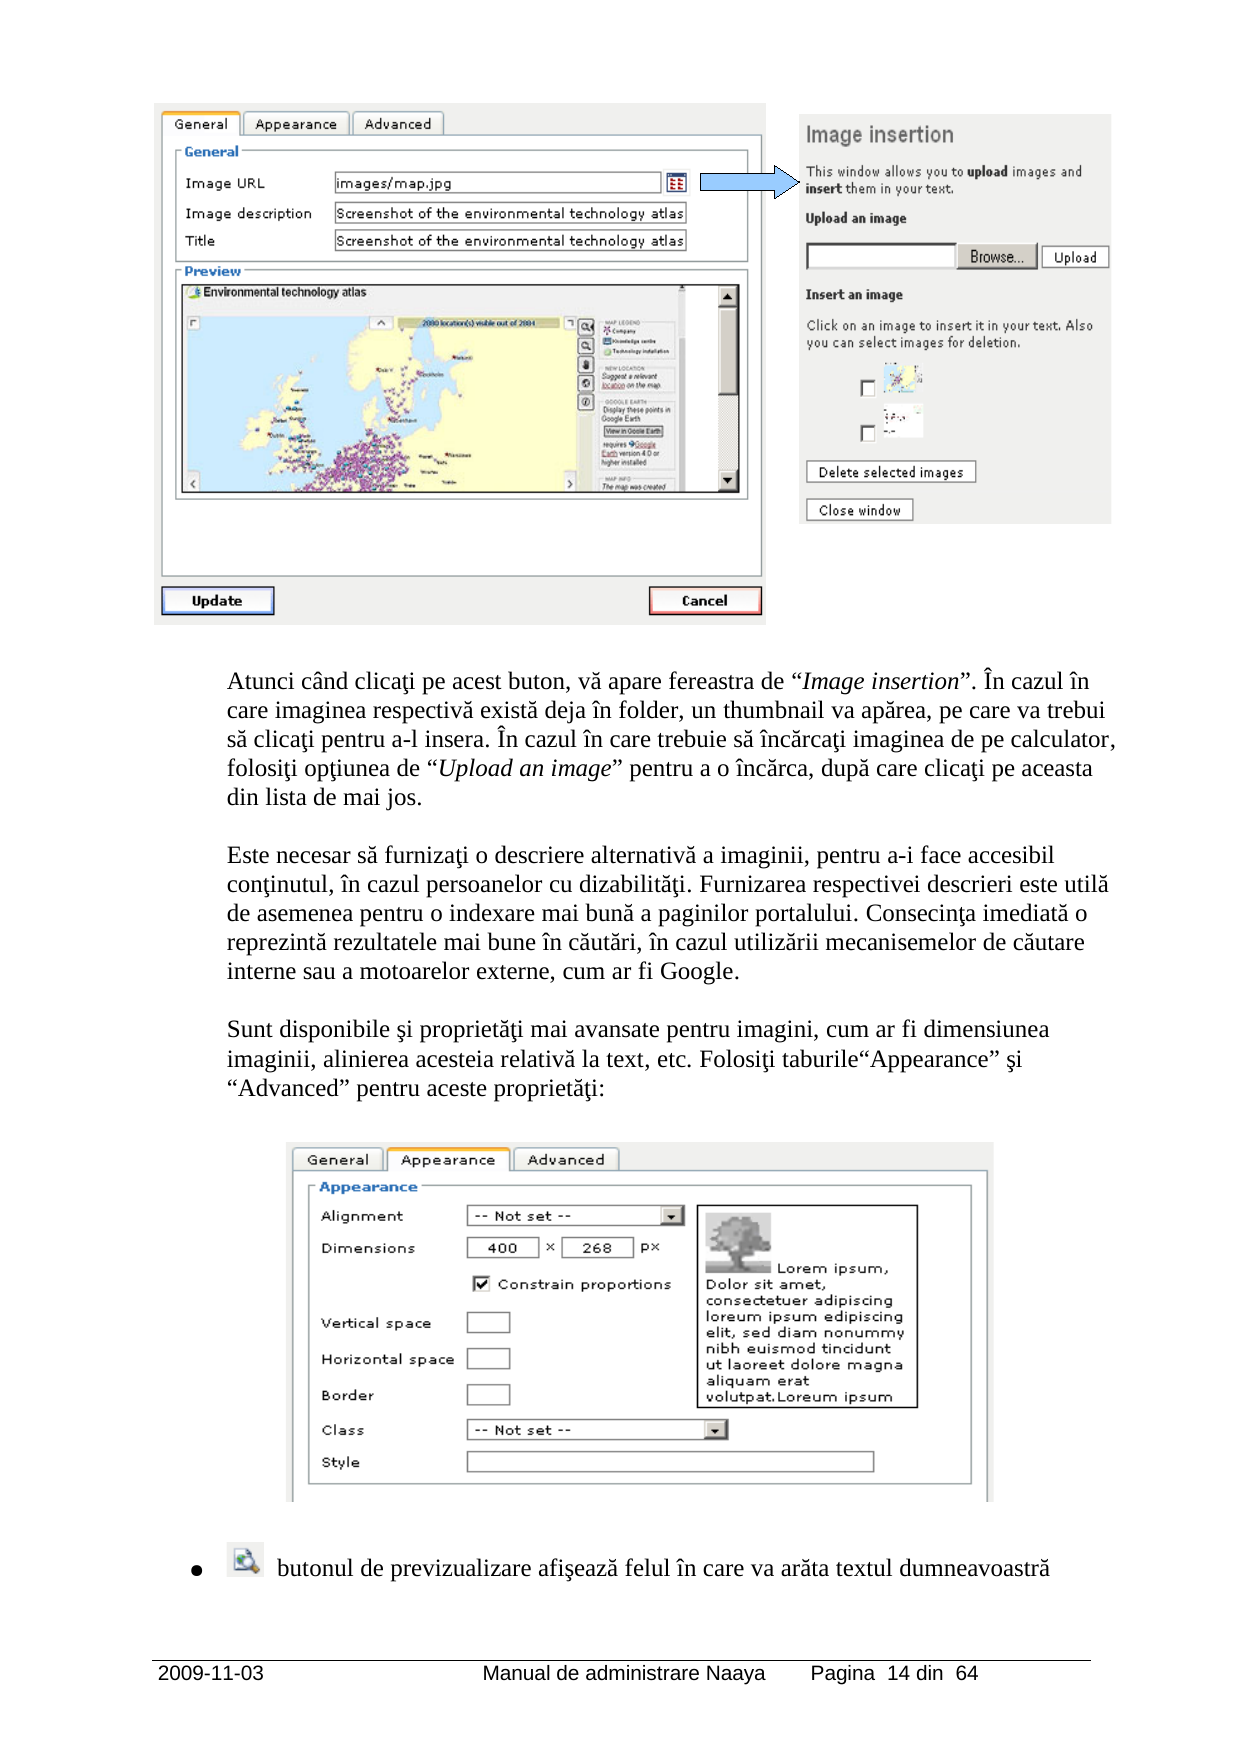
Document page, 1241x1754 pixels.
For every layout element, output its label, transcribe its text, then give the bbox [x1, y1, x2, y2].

picture [154, 103, 766, 625]
list butonul de previzualizare afişează felul în care va arăta textul dumneavoastră [189, 1542, 1128, 1582]
picture [226, 1542, 264, 1577]
picture [799, 114, 1112, 524]
picture [285, 1142, 994, 1502]
list Atunci când clicaţi pe acest buton, vă apare fereastra de “Image insertion”. În cazul în care imaginea respectivă există deja în folder, un thumbnail va apărea, pe care va trebui să clicaţi pentru a-l insera. În cazul în care trebuie să încărcaţi imaginea de pe calculator, folosiţi opţiunea de “Upload an image” pentru a o încărca, după care clicaţi pe aceasta din lista de mai jos. Este necesar să furnizaţi o descriere alternativă a imaginii, pentru a-i face accesibil conţinutul, în cazul persoanelor cu dizabilităţi. Furnizarea respectivei descrieri este utilă de asemenea pentru o indexare mai bună a paginilor portalului. Consecinţa imediată o reprezintă rezultatele mai bune în căutări, în cazul utilizării mecanisemelor de căutare interne sau a motoarelor externe, cum ar fi Google. Sunt disponibile şi proprietăţi mai avansate pentru imagini, cum ar fi dimensiunea imaginii, alinierea acesteia relativă la text, etc. Folosiţi taburile“Appearance” şi “Advanced” pentru aceste proprietăţi: [189, 666, 1128, 1131]
